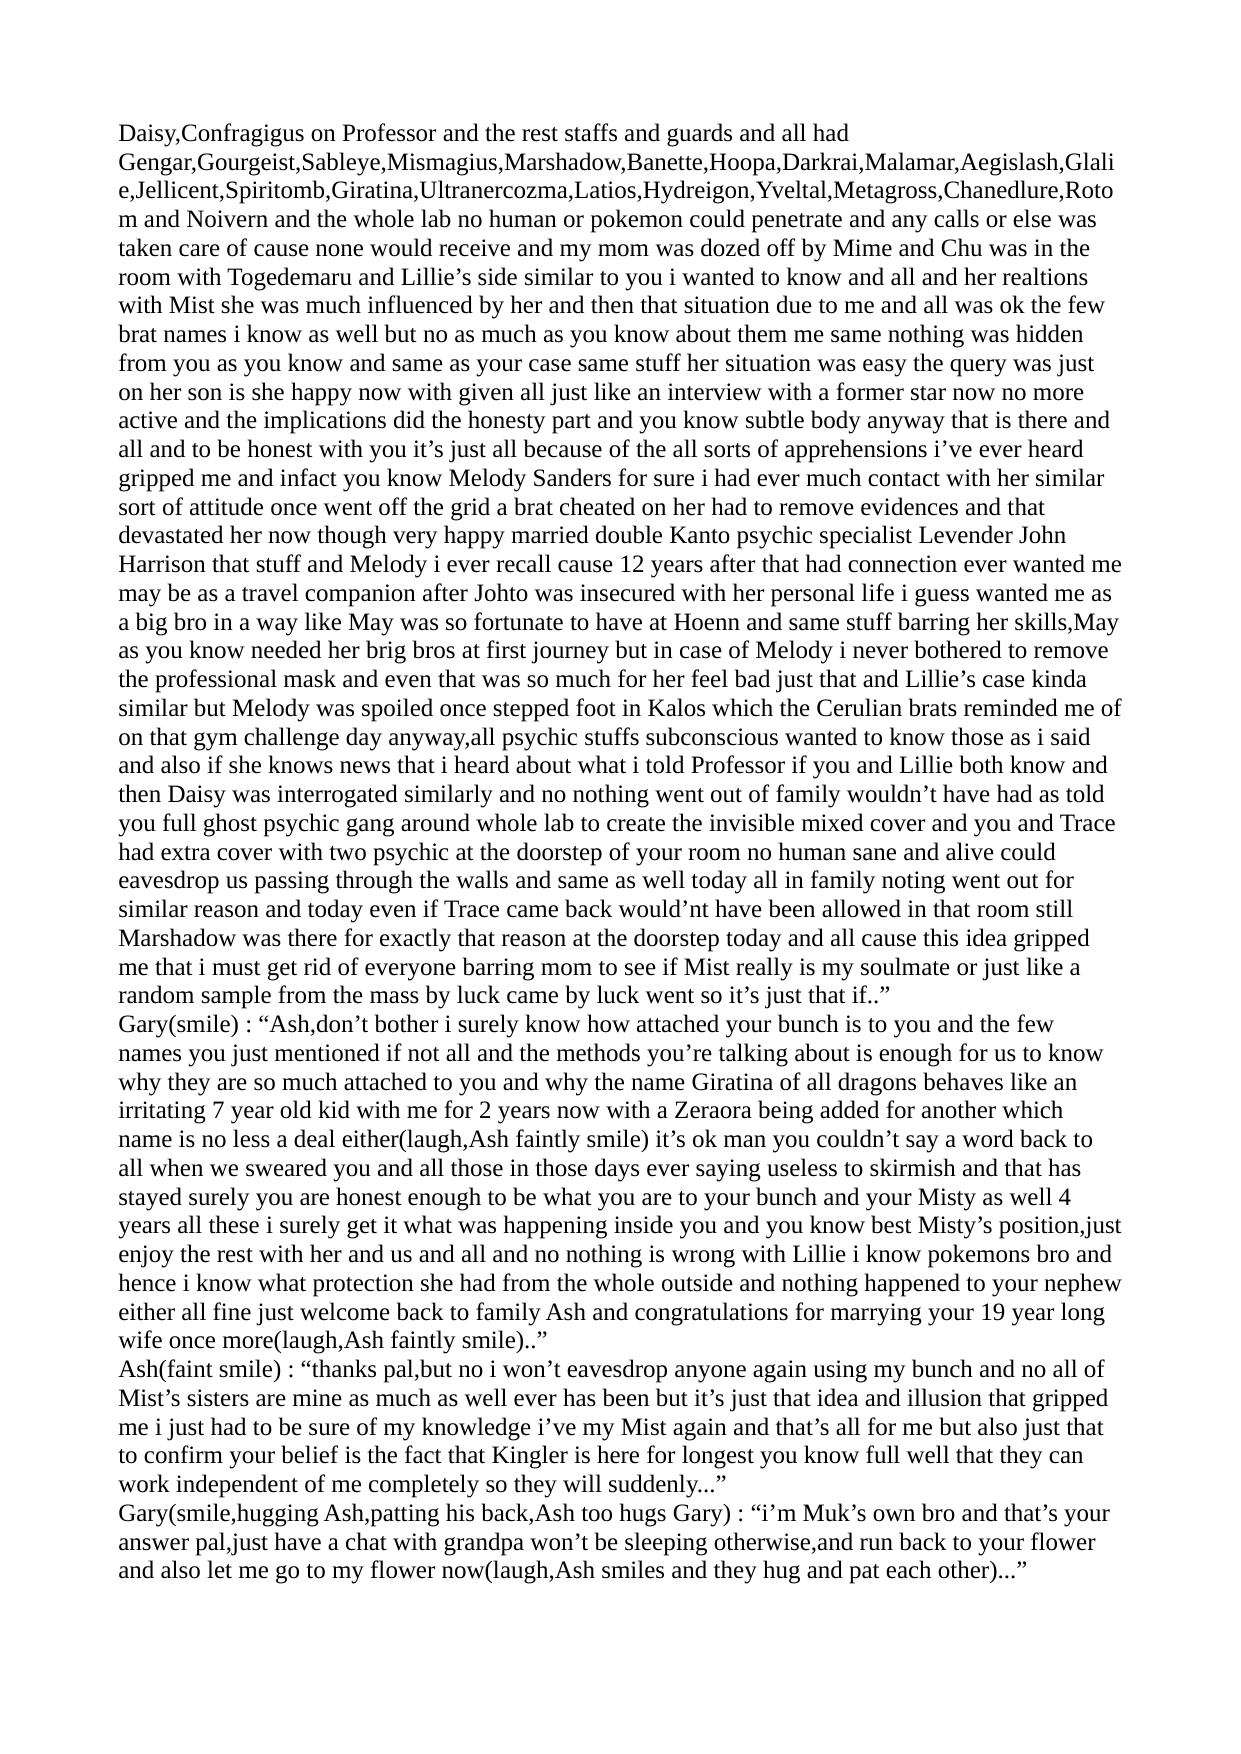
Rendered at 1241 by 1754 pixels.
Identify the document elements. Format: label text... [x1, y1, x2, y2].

text Gary(smile) : “Ash,don’t bother i surely know how attached your bunch is to you and the few names you just mentioned if not all and the methods you’re talking about is enough for us to know why they are so much attached to you and why the name Giratina of all dragons behaves like an irritating 7 year old kid with me for 2 years now with a Zeraora being added for another which name is no less a deal either(laugh,Ash faintly smile) it’s ok man you couldn’t say a word back to all when we sweared you and all those in those days ever saying useless to skirmish and that has stayed surely you are honest enough to be what you are to your bunch and your Misty as well 4 years all these i surely get it what was happening inside you and you know best Misty’s position,just enjoy the rest with her and us and all and no nothing is wrong with Lillie i know pokemons bro and hence i know what protection she had from the whole outside and nothing happened to your nephew either all fine just welcome back to family Ash and congratulations for marrying your 19 year long wife once more(laugh,Ash faintly smile)..” [118, 1009, 1122, 1354]
text Gary(smile,hugging Ash,patting his back,Ash too hugs Gary) : “i’m Muk’s own bro and that’s your answer pal,just have a chat with grandpa won’t be sleeping otherwise,and run back to your flower and also let me go to my flower now(laugh,Ash smiles and they hug and pat each other)...” [118, 1498, 1122, 1584]
text Daisy,Confragigus on Professor and the rest staffs and guards and all had Gengar,Gourgeist,Sableye,Mismagius,Marshadow,Banette,Hoopa,Darkrai,Malamar,Aegislash,Glalie,Jellicent,Spiritomb,Giratina,Ultranercozma,Latios,Hydreigon,Yveltal,Metagross,Chanedlure,Rotom and Noivern and the whole lab no human or pokemon could penetrate and any calls or else was taken care of cause none would receive and my mom was dozed off by Mime and Chu was in the room with Togedemaru and Lillie’s side similar to you i wanted to know and all and her realtions with Mist she was much influenced by her and then that situation due to me and all was ok the few brat names i know as well but no as much as you know about them me same nothing was hidden from you as you know and same as your case same stuff her situation was easy the query was just on her son is she happy now with given all just like an interview with a former star now no more active and the implications did the honesty part and you know subtle body anyway that is there and all and to be honest with you it’s just all because of the all sorts of apprehensions i’ve ever heard gripped me and infact you know Melody Sanders for sure i had ever much contact with her similar sort of attitude once went off the grid a brat cheated on her had to remove evidences and that devastated her now though very happy married double Kanto psychic specialist Levender John Harrison that stuff and Melody i ever recall cause 12 years after that had connection ever wanted me may be as a travel companion after Johto was insecured with her personal life i guess wanted me as a big bro in a way like May was so fortunate to have at Hoenn and same stuff barring her skills,May as you know needed her brig bros at first journey but in case of Melody i never bothered to remove the professional mask and even that was so much for her feel bad just that and Lillie’s case kinda similar but Melody was spoiled once stepped foot in Kalos which the Cerulian brats reminded me of on that gym challenge day anyway,all psychic stuffs subconscious wanted to know those as i said and also if she knows news that i heard about what i told Professor if you and Lillie both know and then Daisy was interrogated similarly and no nothing went out of family wouldn’t have had as told you full ghost psychic gang around whole lab to create the invisible mixed cover and you and Trace had extra cover with two psychic at the doorstep of your room no human sane and alive could eavesdrop us passing through the walls and same as well today all in family noting went out for similar reason and today even if Trace came back would’nt have been allowed in that room still Marshadow was there for exactly that reason at the doorstep today and all cause this idea gripped me that i must get rid of everyone barring mom to see if Mist really is my soulmate or just like a random sample from the mass by luck came by luck went so it’s just that if..” [118, 118, 1122, 1009]
text Ash(faint smile) : “thanks pal,but no i won’t eavesdrop anyone again using my bunch and no all of Mist’s sisters are mine as much as well ever has been but it’s just that idea and illusion that gripped me i just had to be sure of my knowledge i’ve my Mist again and that’s all for me but also just that to confirm your belief is the fact that Kingler is here for longest you know full well that they can work independent of me completely so they will suddenly...” [118, 1354, 1122, 1498]
